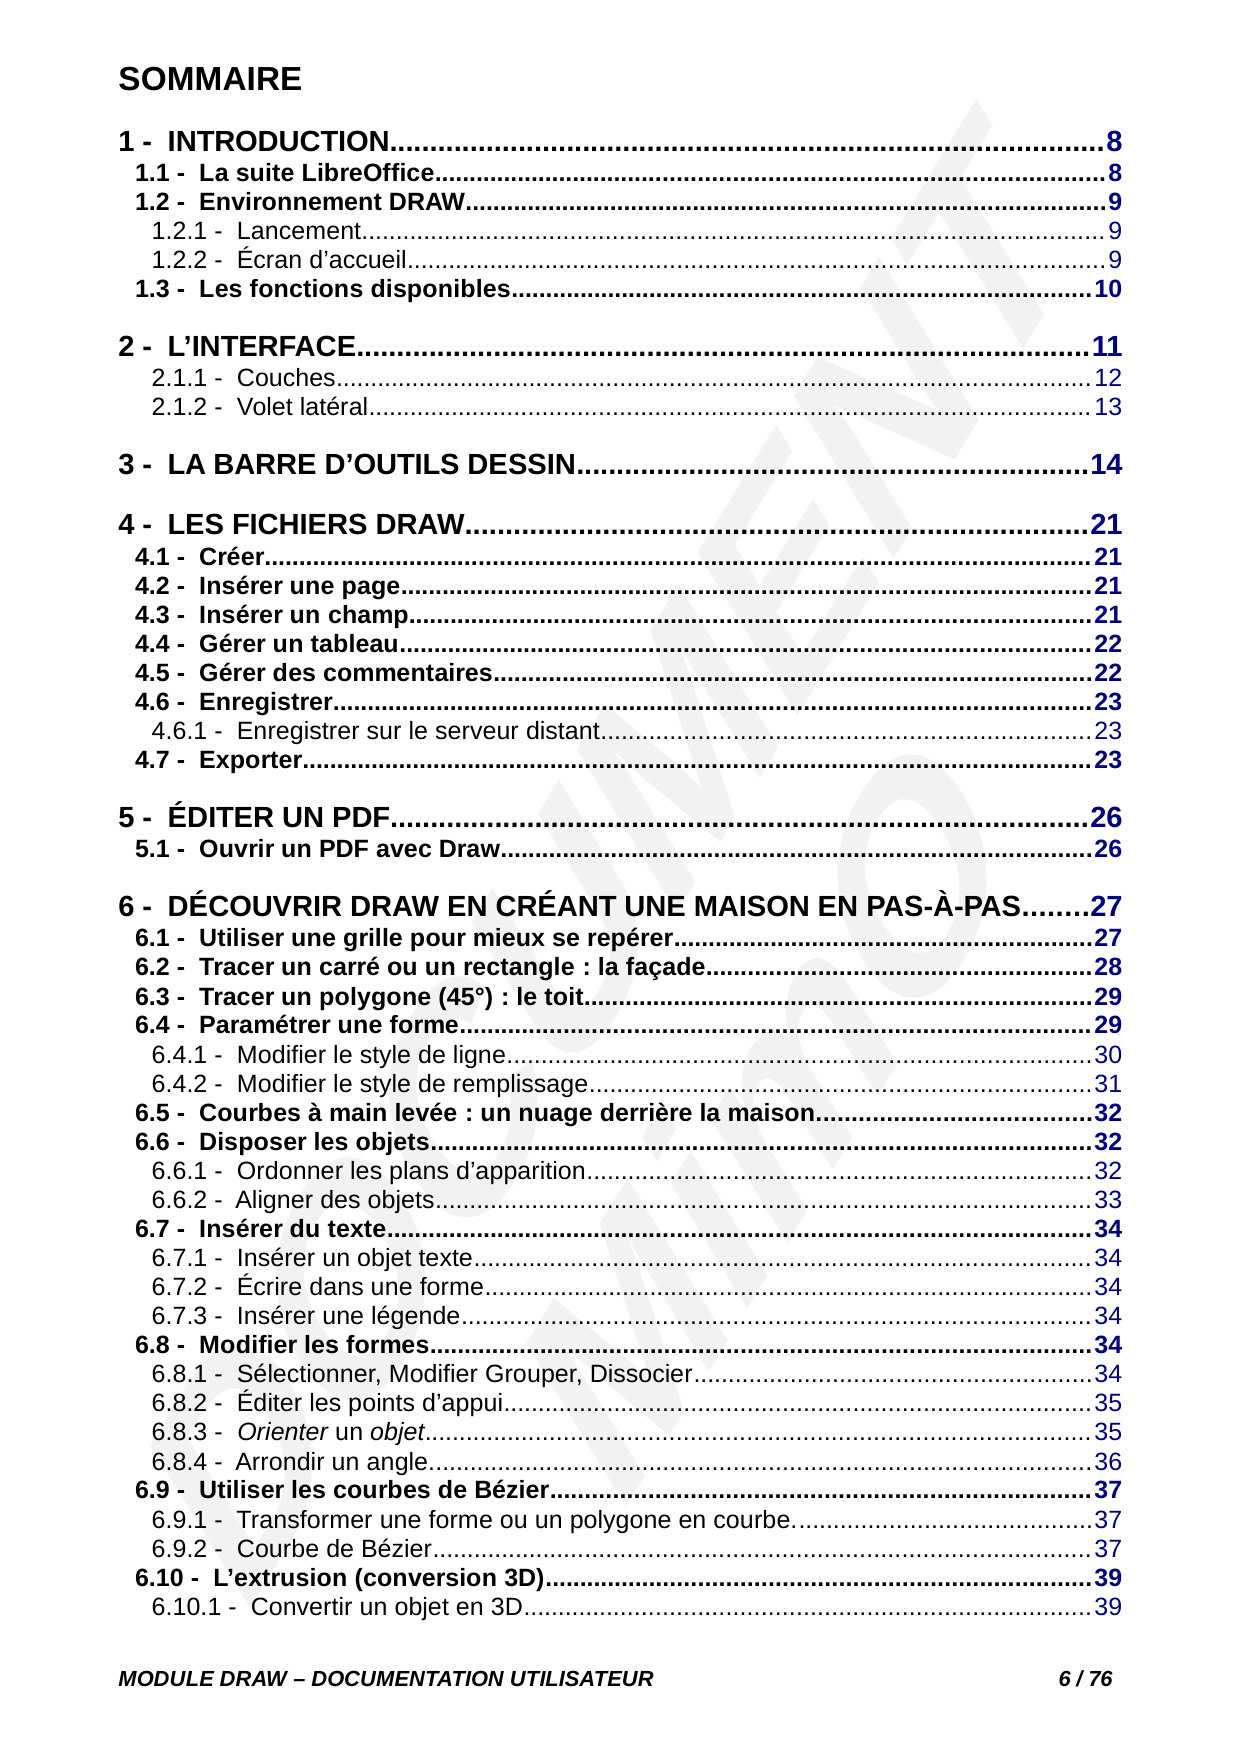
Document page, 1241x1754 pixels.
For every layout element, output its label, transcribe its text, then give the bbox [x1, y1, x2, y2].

text 6.9.1 - Transformer une forme ou un polygone en courbe. 37 [151, 1504, 1122, 1533]
text 6.9.2 - Courbe de Bézier 37 [151, 1533, 1122, 1563]
text 1 - introduction 8 [118, 123, 1122, 157]
text 6.1 - Utiliser une grille pour mieux se repérer 27 [135, 923, 1122, 952]
text 5.1 - Ouvrir un PDF avec Draw 26 [135, 834, 1122, 863]
text 1.3 - Les fonctions disponibles 10 [135, 274, 1122, 303]
text 2.1.2 - Volet latéral 13 [151, 392, 1122, 421]
text 1.2.2 - Écran d’accueil 9 [151, 245, 1122, 274]
text 6.5 - Courbes à main levée : un nuage derrière la maison. 32 [135, 1098, 1122, 1127]
text 4.6.1 - Enregistrer sur le serveur distant 23 [151, 716, 1122, 745]
text 1.1 - La suite LibreOffice 8 [135, 158, 1122, 187]
text 6.9 - Utiliser les courbes de Bézier 37 [135, 1475, 1122, 1504]
text 5 - Éditer un PDF 26 [118, 800, 1122, 833]
text 6.8.2 - Éditer les points d’appui 35 [151, 1388, 1122, 1417]
text 1.2 - Environnement DRAW 9 [135, 187, 1122, 216]
text 6.7.2 - Écrire dans une forme 34 [151, 1272, 1122, 1301]
text 4.3 - Insérer un champ 21 [135, 599, 1122, 629]
text 4.7 - Exporter 23 [135, 745, 1122, 774]
text 6.8 - Modifier les formes 34 [135, 1330, 1122, 1359]
text 6.4.2 - Modifier le style de remplissage 31 [151, 1068, 1122, 1098]
text 6.6.2 - Aligner des objets 33 [151, 1185, 1122, 1214]
text 6.3 - Tracer un polygone (45°) : le toit. 29 [135, 981, 1122, 1010]
text 6.6 - Disposer les objets 32 [135, 1127, 1122, 1156]
text 6.4 - Paramétrer une forme 29 [135, 1010, 1122, 1039]
text 3 - La barre d’outils dessin 14 [118, 447, 1122, 481]
text 6.2 - Tracer un carré ou un rectangle : la façade 28 [135, 952, 1122, 981]
text 4.1 - Créer 21 [135, 541, 1122, 571]
text 6.8.4 - Arrondir un angle. 36 [151, 1446, 1122, 1475]
text 4.2 - Insérer une page 21 [135, 571, 1122, 599]
text 6.7.3 - Insérer une légende 34 [151, 1301, 1122, 1330]
text 2 - L’interface 11 [118, 329, 1122, 362]
subtitle SOMMAIRE [118, 59, 1122, 98]
text 6.10.1 - Convertir un objet en 3D 39 [151, 1592, 1122, 1621]
text 4.5 - Gérer des commentaires 22 [135, 658, 1122, 687]
text 6.7 - Insérer du texte 34 [135, 1214, 1122, 1243]
text 6.4.1 - Modifier le style de ligne 30 [151, 1039, 1122, 1068]
text 6.7.1 - Insérer un objet texte 34 [151, 1243, 1122, 1272]
text 4.4 - Gérer un tableau 22 [135, 629, 1122, 658]
text 6.8.1 - Sélectionner, Modifier Grouper, Dissocier 34 [151, 1359, 1122, 1388]
text 6 - Découvrir Draw en créant une maison en pas-à-pas 27 [118, 889, 1122, 923]
text 6.6.1 - Ordonner les plans d’apparition 32 [151, 1156, 1122, 1185]
text 2.1.1 - Couches 12 [151, 363, 1122, 392]
text 6.10 - L’extrusion (conversion 3D) 39 [135, 1563, 1122, 1592]
text 1.2.1 - Lancement 9 [151, 216, 1122, 245]
text 4.6 - Enregistrer 23 [135, 687, 1122, 716]
text 4 - Les fichiers Draw 21 [118, 507, 1122, 541]
text 6.8.3 - Orienter un objet. 35 [151, 1417, 1122, 1446]
